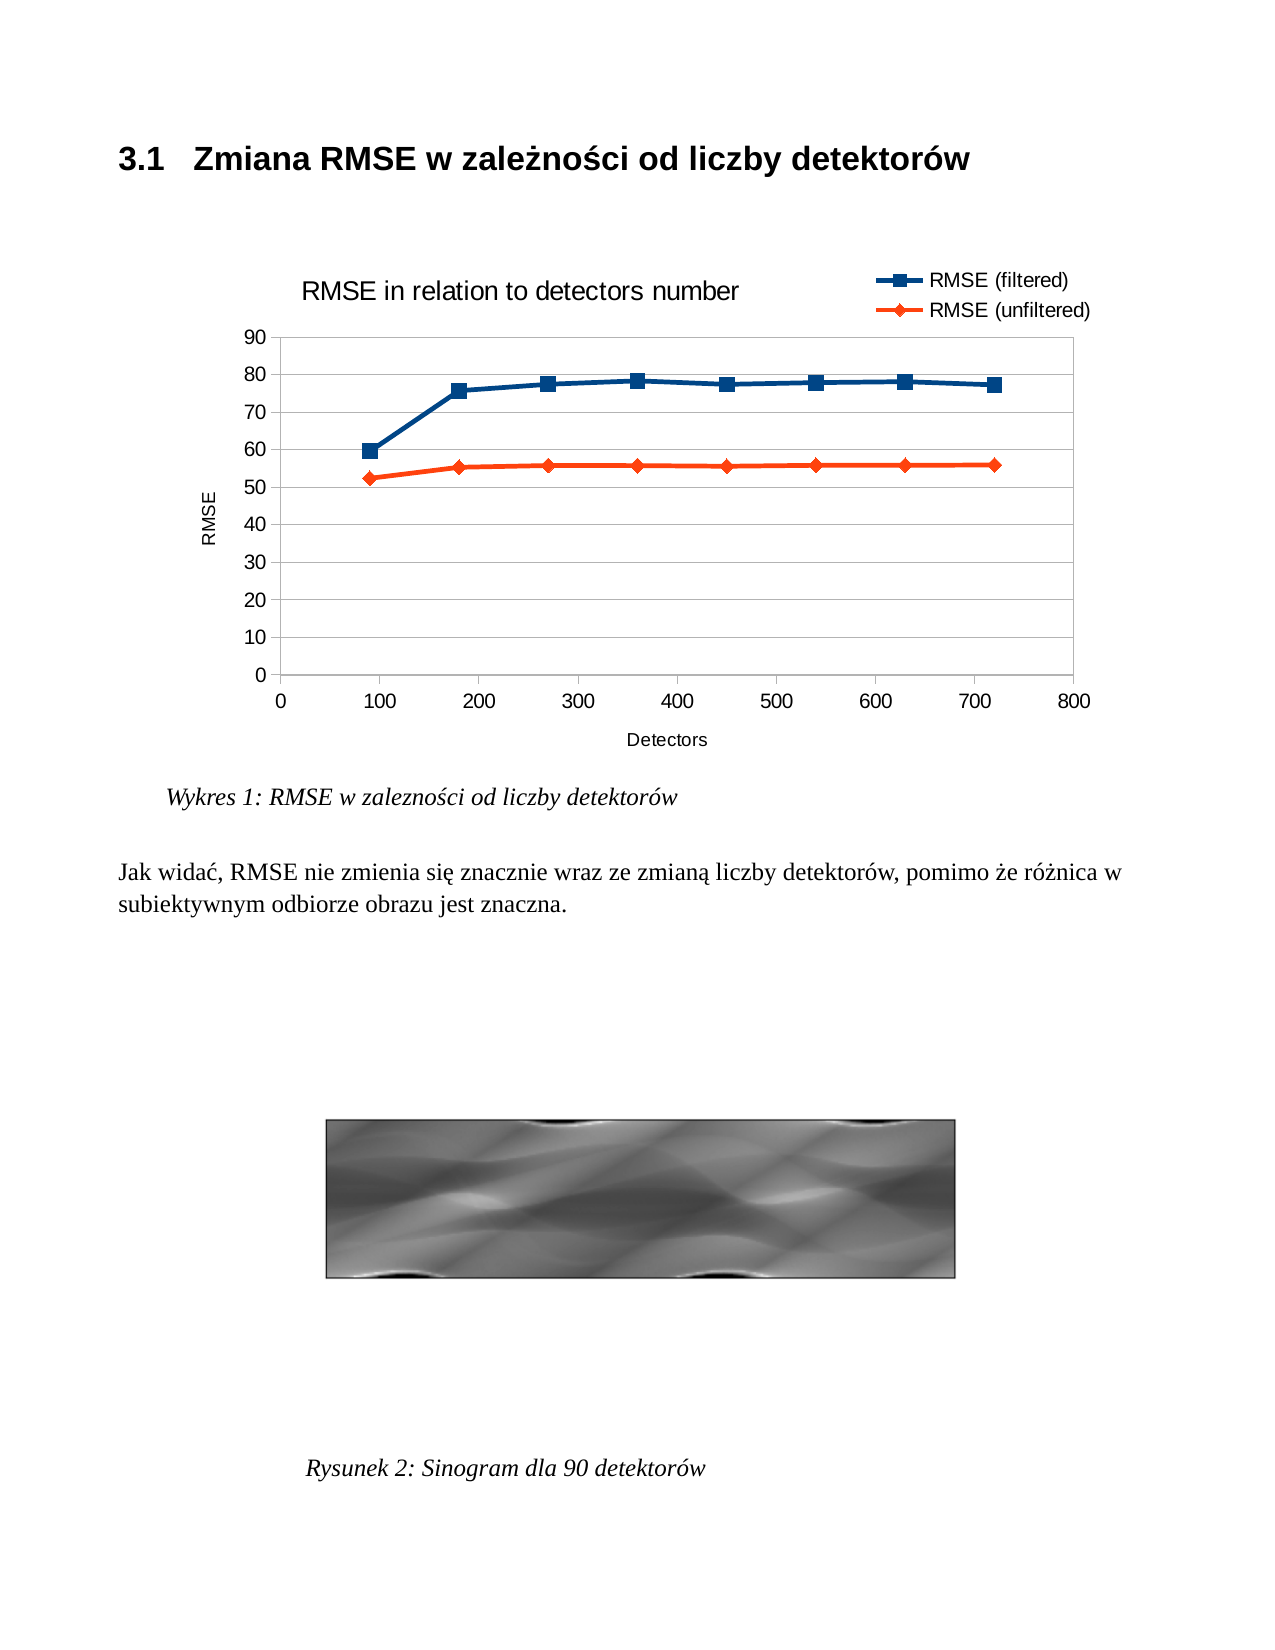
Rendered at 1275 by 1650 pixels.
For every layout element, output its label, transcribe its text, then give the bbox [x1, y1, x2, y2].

text Jak widać, RMSE nie zmienia się znacznie wraz ze zmianą liczby detektorów, pomimo że różnica w subiektywnym odbiorze obrazu jest znaczna. [118, 857, 1157, 918]
text Rysunek 2: Sinogram dla 90 detektorów [305, 1448, 969, 1482]
picture [305, 949, 970, 1448]
text Wykres 1: RMSE w zalezności od liczby detektorów [165, 782, 1110, 811]
subtitle Zmiana RMSE w zależności od liczby detektorów [118, 139, 1157, 178]
